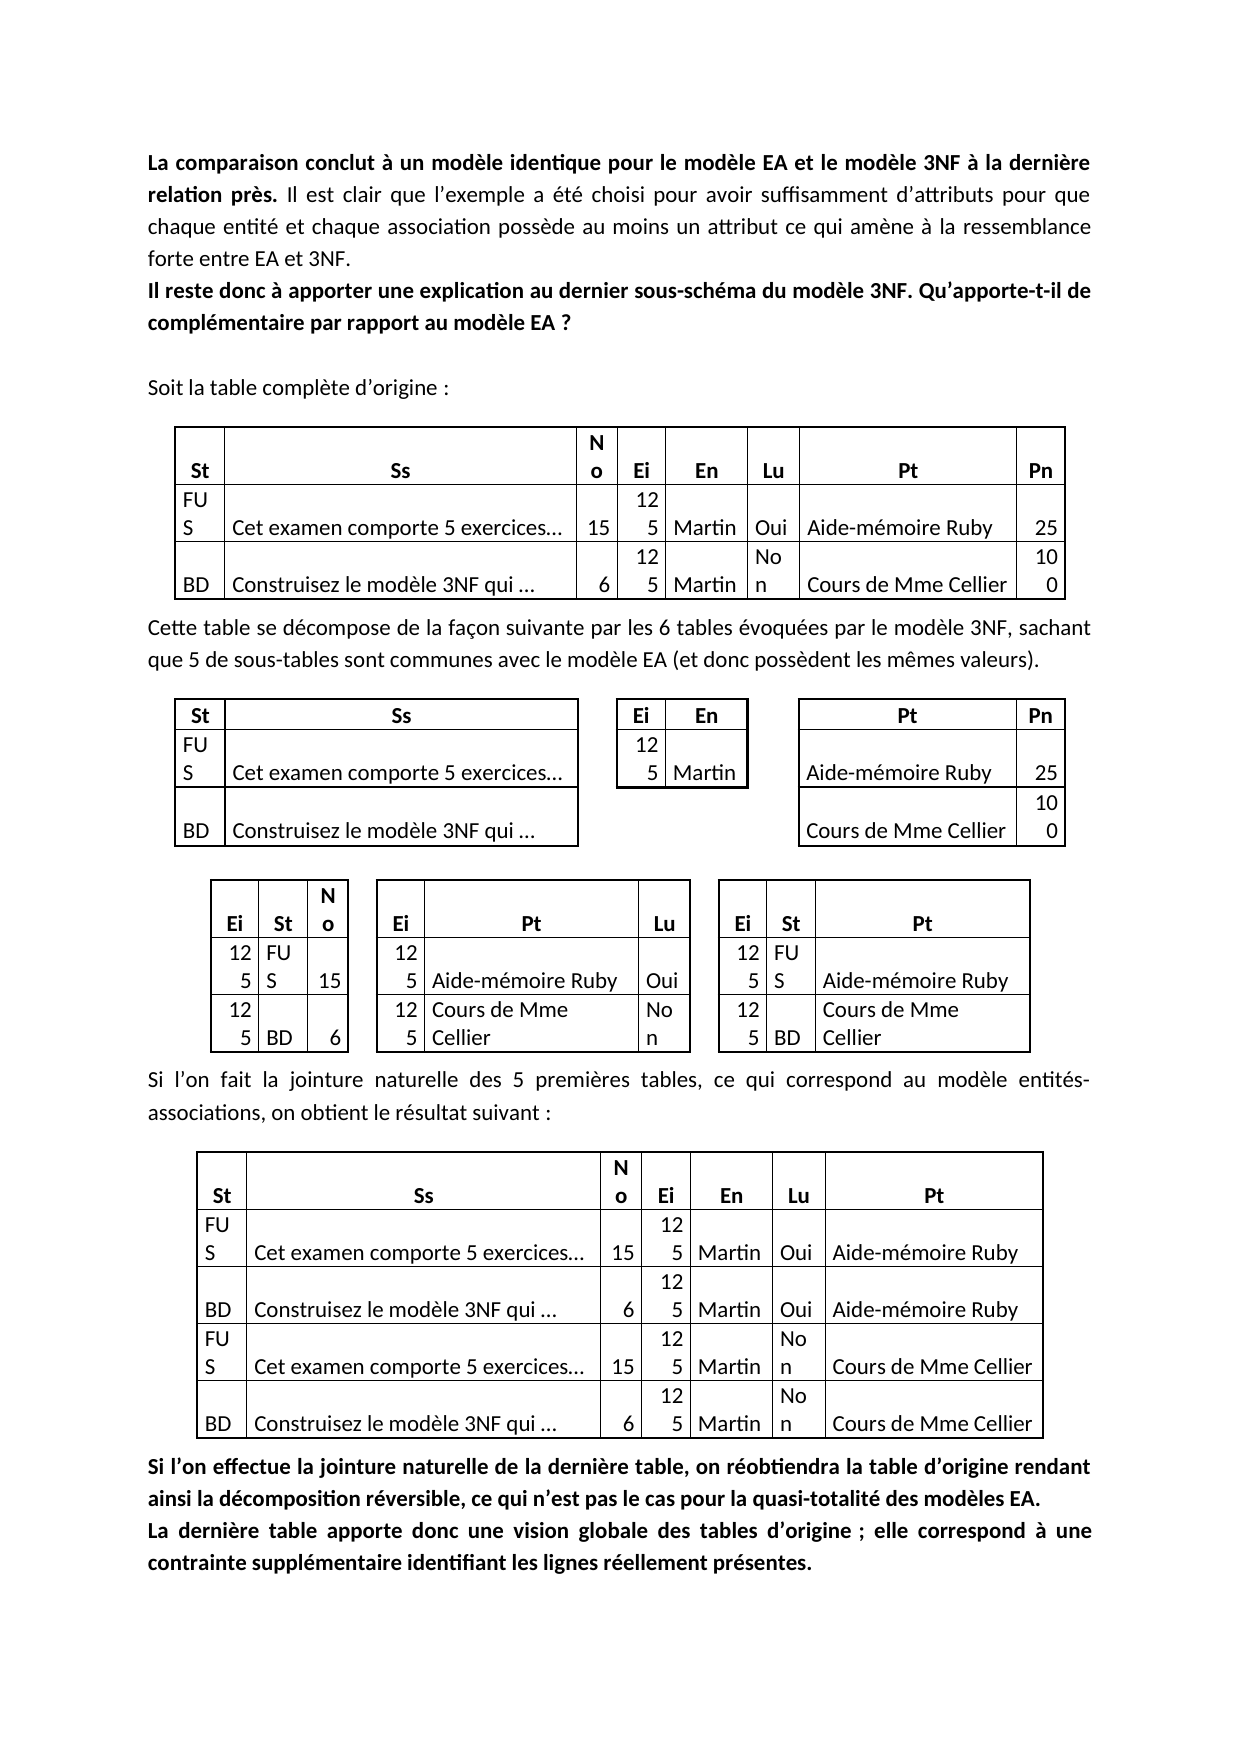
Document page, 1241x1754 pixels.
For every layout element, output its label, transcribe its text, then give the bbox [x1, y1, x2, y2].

table_header St [198, 1153, 246, 1209]
table_cell Non [748, 542, 799, 598]
table_cell 100 [1017, 542, 1064, 598]
table_cell Martin [666, 485, 747, 541]
list Il reste donc à apporter une explication au dernier sous-schéma du modèle 3NF. Qu’apporte-t-il de complémentaire par rapport au modèle EA ? [148, 276, 1093, 337]
table_cell 125 [642, 1267, 690, 1323]
table_header Ei [720, 881, 766, 937]
table_header Ei [212, 881, 258, 937]
table_cell Oui [773, 1267, 825, 1323]
table_cell FUS [176, 485, 224, 541]
table_cell 125 [618, 485, 665, 541]
table_cell Cours de Mme Cellier [425, 995, 638, 1051]
table_header Lu [773, 1153, 825, 1209]
table_cell FUS [259, 938, 307, 994]
table_cell FUS [198, 1324, 246, 1380]
table_cell Cet examen comporte 5 exercices… [247, 1210, 600, 1266]
table_cell FUS [767, 938, 815, 994]
table_cell 125 [618, 542, 665, 598]
table_cell BD [176, 542, 224, 598]
table_cell Cet examen comporte 5 exercices… [247, 1324, 600, 1380]
table_header Pt [826, 1153, 1042, 1209]
table_cell Aide-mémoire Ruby [816, 938, 1029, 994]
table_cell 125 [720, 938, 766, 994]
table_cell 100 [1017, 788, 1064, 844]
table_cell Aide-mémoire Ruby [800, 485, 1016, 541]
table_header Ei [618, 700, 665, 729]
table_cell Cet examen comporte 5 exercices… [225, 485, 576, 541]
table_cell Non [773, 1324, 825, 1380]
table_cell 15 [308, 938, 347, 994]
table_cell 125 [212, 938, 258, 994]
list La comparaison conclut à un modèle identique pour le modèle EA et le modèle 3NF à la dernière relation près. Il est clair que l’exemple a été choisi pour avoir suffisamment d’attributs pour que chaque entité et chaque association possède au moins un attribut ce qui amène à la ressemblance forte entre EA et 3NF. [148, 148, 1093, 272]
table_header Pn [1017, 700, 1064, 729]
table_cell FUS [198, 1210, 246, 1266]
table_header St [176, 428, 224, 484]
table_cell BD [198, 1267, 246, 1323]
table_cell BD [198, 1381, 246, 1437]
table_header No [308, 881, 347, 937]
table_cell BD [176, 788, 224, 844]
table_cell 125 [642, 1381, 690, 1437]
table_cell Cours de Mme Cellier [800, 788, 1016, 844]
list Si l’on fait la jointure naturelle des 5 premières tables, ce qui correspond au modèle entités-associations, on obtient le résultat suivant : [148, 1066, 1093, 1126]
table_header Lu [639, 881, 689, 937]
table_header [349, 879, 376, 937]
table_header St [259, 881, 307, 937]
table_header St [767, 881, 815, 937]
table_header Ss [225, 428, 576, 484]
table_cell Cours de Mme Cellier [826, 1381, 1042, 1437]
table_cell 125 [642, 1210, 690, 1266]
table_cell [748, 786, 798, 844]
table_cell 6 [577, 542, 617, 598]
table_cell Cours de Mme Cellier [816, 995, 1029, 1051]
table_header En [666, 700, 746, 729]
table_cell Martin [691, 1324, 772, 1380]
table_cell Construisez le modèle 3NF qui … [247, 1381, 600, 1437]
table_header En [666, 428, 747, 484]
table_header No [577, 428, 617, 484]
list La dernière table apporte donc une vision globale des tables d’origine ; elle correspond à une contrainte supplémentaire identifiant les lignes réellement présentes. [148, 1516, 1093, 1576]
table_cell [579, 786, 617, 844]
table_cell [691, 937, 718, 994]
table_cell Aide-mémoire Ruby [826, 1267, 1042, 1323]
table_cell FUS [176, 730, 224, 786]
table_cell BD [259, 995, 307, 1051]
table_header Pt [800, 428, 1016, 484]
table_cell 15 [601, 1210, 641, 1266]
list Cette table se décompose de la façon suivante par les 6 tables évoquées par le modèle 3NF, sachant que 5 de sous-tables sont communes avec le modèle EA (et donc possèdent les mêmes valeurs). [148, 613, 1093, 673]
table_header Ei [642, 1153, 690, 1209]
table_header [579, 698, 616, 729]
table_cell [749, 729, 798, 786]
table_header Ss [226, 700, 577, 729]
table_header Pt [425, 881, 638, 937]
table_cell Construisez le modèle 3NF qui … [226, 788, 577, 844]
table_cell Cours de Mme Cellier [800, 542, 1016, 598]
list Si l’on effectue la jointure naturelle de la dernière table, on réobtiendra la table d’origine rendant ainsi la décomposition réversible, ce qui n’est pas le cas pour la quasi-totalité des modèles EA. [148, 1452, 1093, 1512]
table_cell Aide-mémoire Ruby [800, 730, 1016, 786]
table_cell BD [767, 995, 815, 1051]
table_cell 6 [601, 1381, 641, 1437]
table_cell [617, 789, 665, 844]
table_header Ei [378, 881, 424, 937]
table_header Ss [247, 1153, 600, 1209]
table_cell 125 [720, 995, 766, 1051]
table_header Pt [816, 881, 1029, 937]
table_cell 125 [378, 938, 424, 994]
table_cell Aide-mémoire Ruby [425, 938, 638, 994]
table_cell 125 [618, 730, 665, 786]
table_cell 6 [601, 1267, 641, 1323]
table_cell Cours de Mme Cellier [826, 1324, 1042, 1380]
table_cell Martin [666, 730, 746, 786]
table_cell Cet examen comporte 5 exercices… [226, 730, 577, 786]
table_header Ei [618, 428, 665, 484]
table_header No [601, 1153, 641, 1209]
table_cell Oui [748, 485, 799, 541]
table_header En [691, 1153, 772, 1209]
table_cell [691, 994, 718, 1051]
table_header Pt [800, 700, 1016, 729]
table_cell [349, 994, 376, 1051]
table_header [749, 698, 798, 729]
table_header Lu [748, 428, 799, 484]
table_cell 15 [601, 1324, 641, 1380]
table_header St [176, 700, 224, 729]
table_header [691, 879, 718, 937]
table_cell 15 [577, 485, 617, 541]
table_cell Martin [691, 1267, 772, 1323]
table_cell 125 [212, 995, 258, 1051]
table_cell Martin [691, 1210, 772, 1266]
table_cell 125 [642, 1324, 690, 1380]
table_cell Construisez le modèle 3NF qui … [247, 1267, 600, 1323]
table_header Pn [1017, 428, 1064, 484]
table_cell 125 [378, 995, 424, 1051]
table_cell Oui [639, 938, 689, 994]
list Soit la table complète d’origine : [148, 373, 1093, 401]
table_cell [665, 789, 747, 844]
table_cell Non [639, 995, 689, 1051]
table_cell 25 [1017, 730, 1064, 786]
table_cell [349, 937, 376, 994]
table_cell Non [773, 1381, 825, 1437]
table_cell Martin [666, 542, 747, 598]
table_cell Martin [691, 1381, 772, 1437]
table_cell [579, 729, 616, 786]
table_cell 25 [1017, 485, 1064, 541]
table_cell Construisez le modèle 3NF qui … [225, 542, 576, 598]
table_cell Aide-mémoire Ruby [826, 1210, 1042, 1266]
table_cell 6 [308, 995, 347, 1051]
table_cell Oui [773, 1210, 825, 1266]
